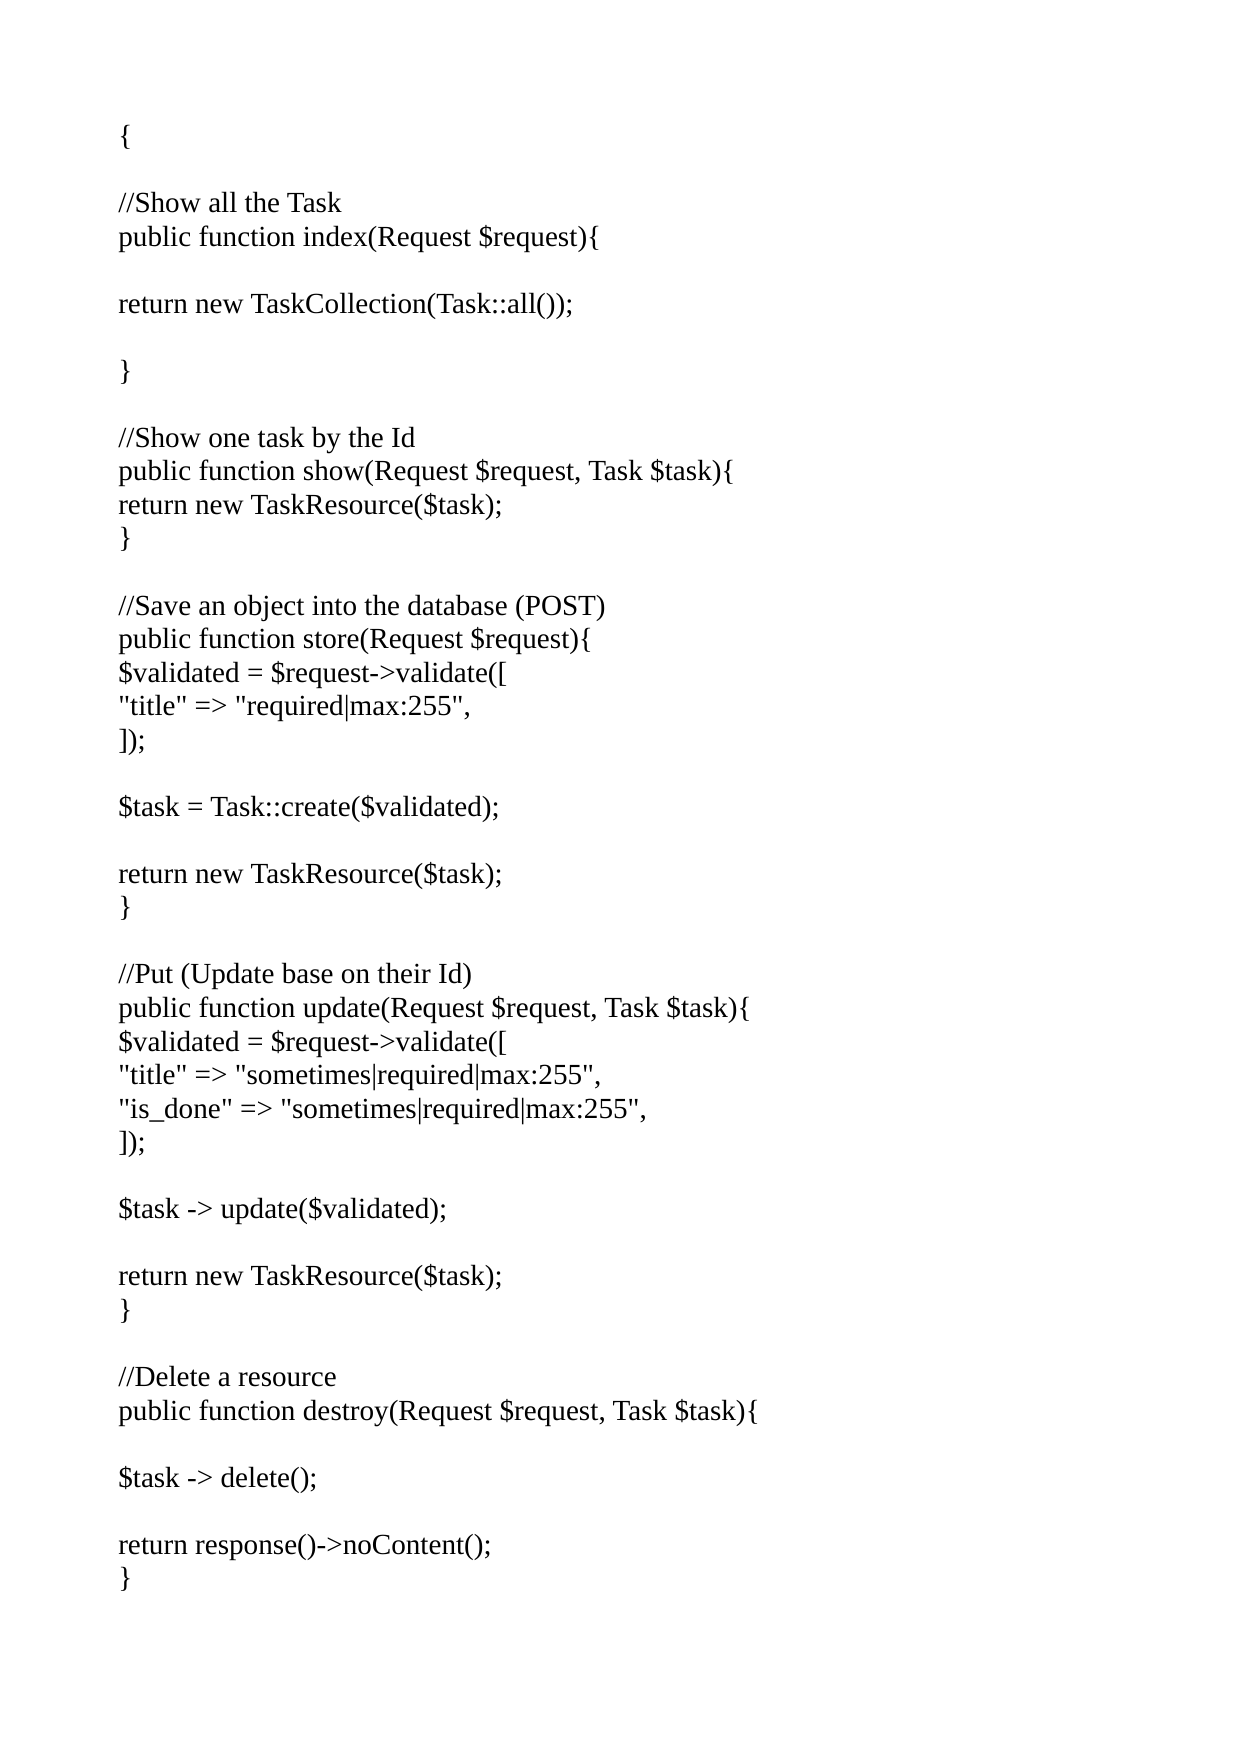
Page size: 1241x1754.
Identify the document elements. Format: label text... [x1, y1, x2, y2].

text $task -> update($validated); [118, 1191, 1122, 1225]
text public function update(Request $request, Task $task){ [118, 990, 1122, 1024]
text return new TaskResource($task); [118, 487, 1122, 521]
text } [118, 1560, 1122, 1594]
text ]); [118, 722, 1122, 755]
text public function store(Request $request){ [118, 621, 1122, 655]
text //Show one task by the Id [118, 420, 1122, 453]
text "title" => "required|max:255", [118, 688, 1122, 722]
text "is_done" => "sometimes|required|max:255", [118, 1091, 1122, 1124]
text } [118, 353, 1122, 386]
text public function index(Request $request){ [118, 219, 1122, 252]
text //Delete a resource [118, 1359, 1122, 1393]
text } [118, 521, 1122, 554]
text $task -> delete(); [118, 1460, 1122, 1493]
text //Put (Update base on their Id) [118, 957, 1122, 990]
text "title" => "sometimes|required|max:255", [118, 1057, 1122, 1091]
text return new TaskResource($task); [118, 1258, 1122, 1292]
text $validated = $request->validate([ [118, 655, 1122, 688]
text { [118, 118, 1122, 152]
text return response()->noContent(); [118, 1527, 1122, 1560]
text return new TaskCollection(Task::all()); [118, 286, 1122, 319]
text public function show(Request $request, Task $task){ [118, 453, 1122, 487]
text //Show all the Task [118, 185, 1122, 219]
text public function destroy(Request $request, Task $task){ [118, 1393, 1122, 1426]
text ]); [118, 1124, 1122, 1158]
text return new TaskResource($task); [118, 856, 1122, 889]
text } [118, 889, 1122, 923]
text $validated = $request->validate([ [118, 1024, 1122, 1057]
text $task = Task::create($validated); [118, 789, 1122, 822]
text //Save an object into the database (POST) [118, 588, 1122, 621]
text } [118, 1292, 1122, 1326]
